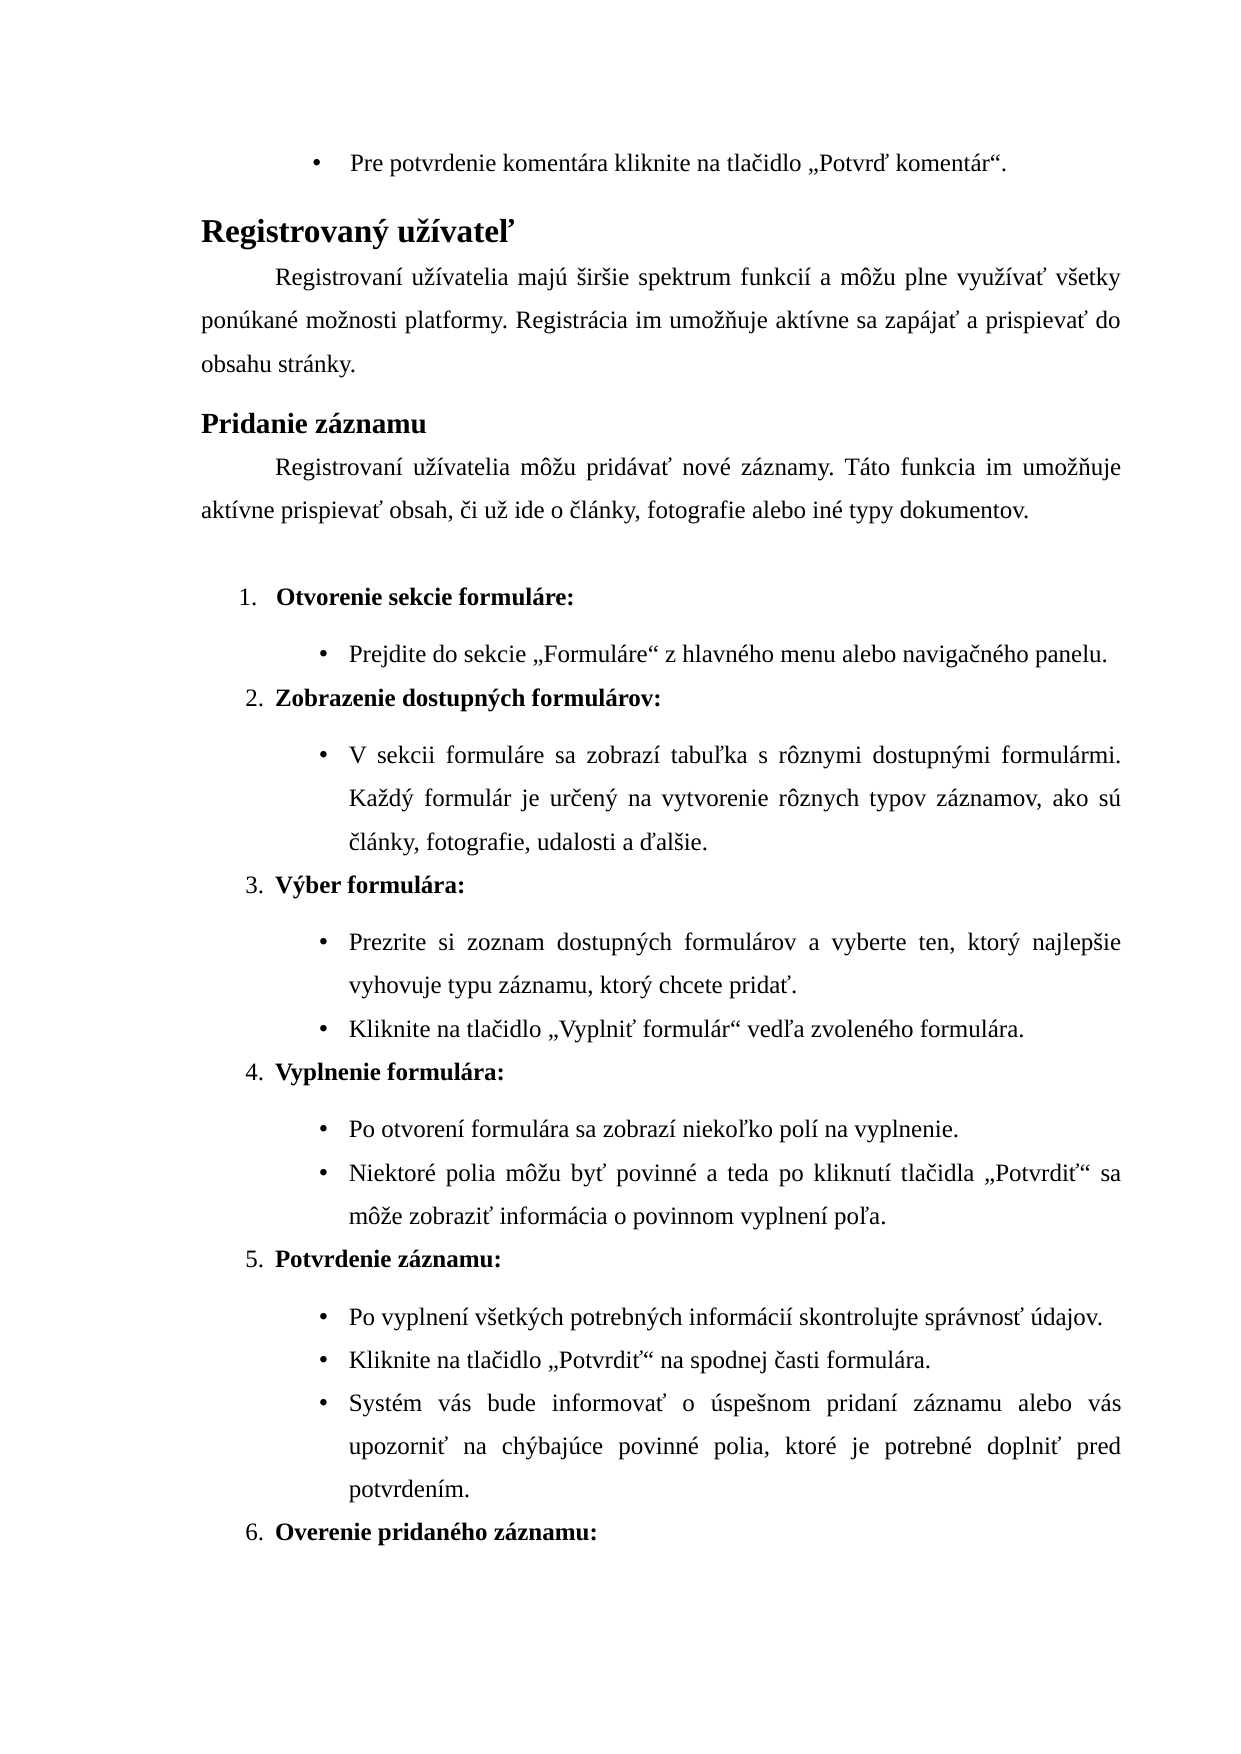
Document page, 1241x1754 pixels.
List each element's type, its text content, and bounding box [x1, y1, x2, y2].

list Po vyplnení všetkých potrebných informácií skontrolujte správnosť údajov. [319, 1302, 1122, 1330]
list V sekcii formuláre sa zobrazí tabuľka s rôznymi dostupnými formulármi. Každý formulár je určený na vytvorenie rôznych typov záznamov, ako sú články, fotografie, udalosti a ďalšie. [319, 740, 1122, 855]
list Potvrdenie záznamu: [245, 1244, 1122, 1273]
list Prezrite si zoznam dostupných formulárov a vyberte ten, ktorý najlepšie vyhovuje typu záznamu, ktorý chcete pridať. [319, 927, 1122, 999]
list Kliknite na tlačidlo „Vyplniť formulár“ vedľa zvoleného formulára. [319, 1014, 1122, 1042]
list Zobrazenie dostupných formulárov: [245, 683, 1122, 711]
list Prejdite do sekcie „Formuláre“ z hlavného menu alebo navigačného panelu. [319, 639, 1122, 668]
list Výber formulára: [245, 870, 1122, 898]
list Vyplnenie formulára: [245, 1057, 1122, 1086]
list Po otvorení formulára sa zobrazí niekoľko polí na vyplnenie. [319, 1114, 1122, 1143]
list Systém vás bude informovať o úspešnom pridaní záznamu alebo vás upozorniť na chýbajúce povinné polia, ktoré je potrebné doplniť pred potvrdením. [319, 1388, 1122, 1503]
subtitle Pridanie záznamu [201, 406, 1122, 440]
text Registrovaní užívatelia majú širšie spektrum funkcií a môžu plne využívať všetky ponúkané možnosti platformy. Registrácia im umožňuje aktívne sa zapájať a prispievať do obsahu stránky. [201, 262, 1122, 377]
list Otvorenie sekcie formuláre: [238, 582, 1122, 611]
list Overenie pridaného záznamu: [245, 1517, 1122, 1546]
list Pre potvrdenie komentára kliknite na tlačidlo „Potvrď komentár“. [312, 148, 1122, 176]
list Kliknite na tlačidlo „Potvrdiť“ na spodnej časti formulára. [319, 1345, 1122, 1373]
list Niektoré polia môžu byť povinné a teda po kliknutí tlačidla „Potvrdiť“ sa môže zobraziť informácia o povinnom vyplnení poľa. [319, 1158, 1122, 1229]
text Registrovaní užívatelia môžu pridávať nové záznamy. Táto funkcia im umožňuje aktívne prispievať obsah, či už ide o články, fotografie alebo iné typy dokumentov. [201, 452, 1122, 524]
subtitle Registrovaný užívateľ [201, 212, 1122, 250]
